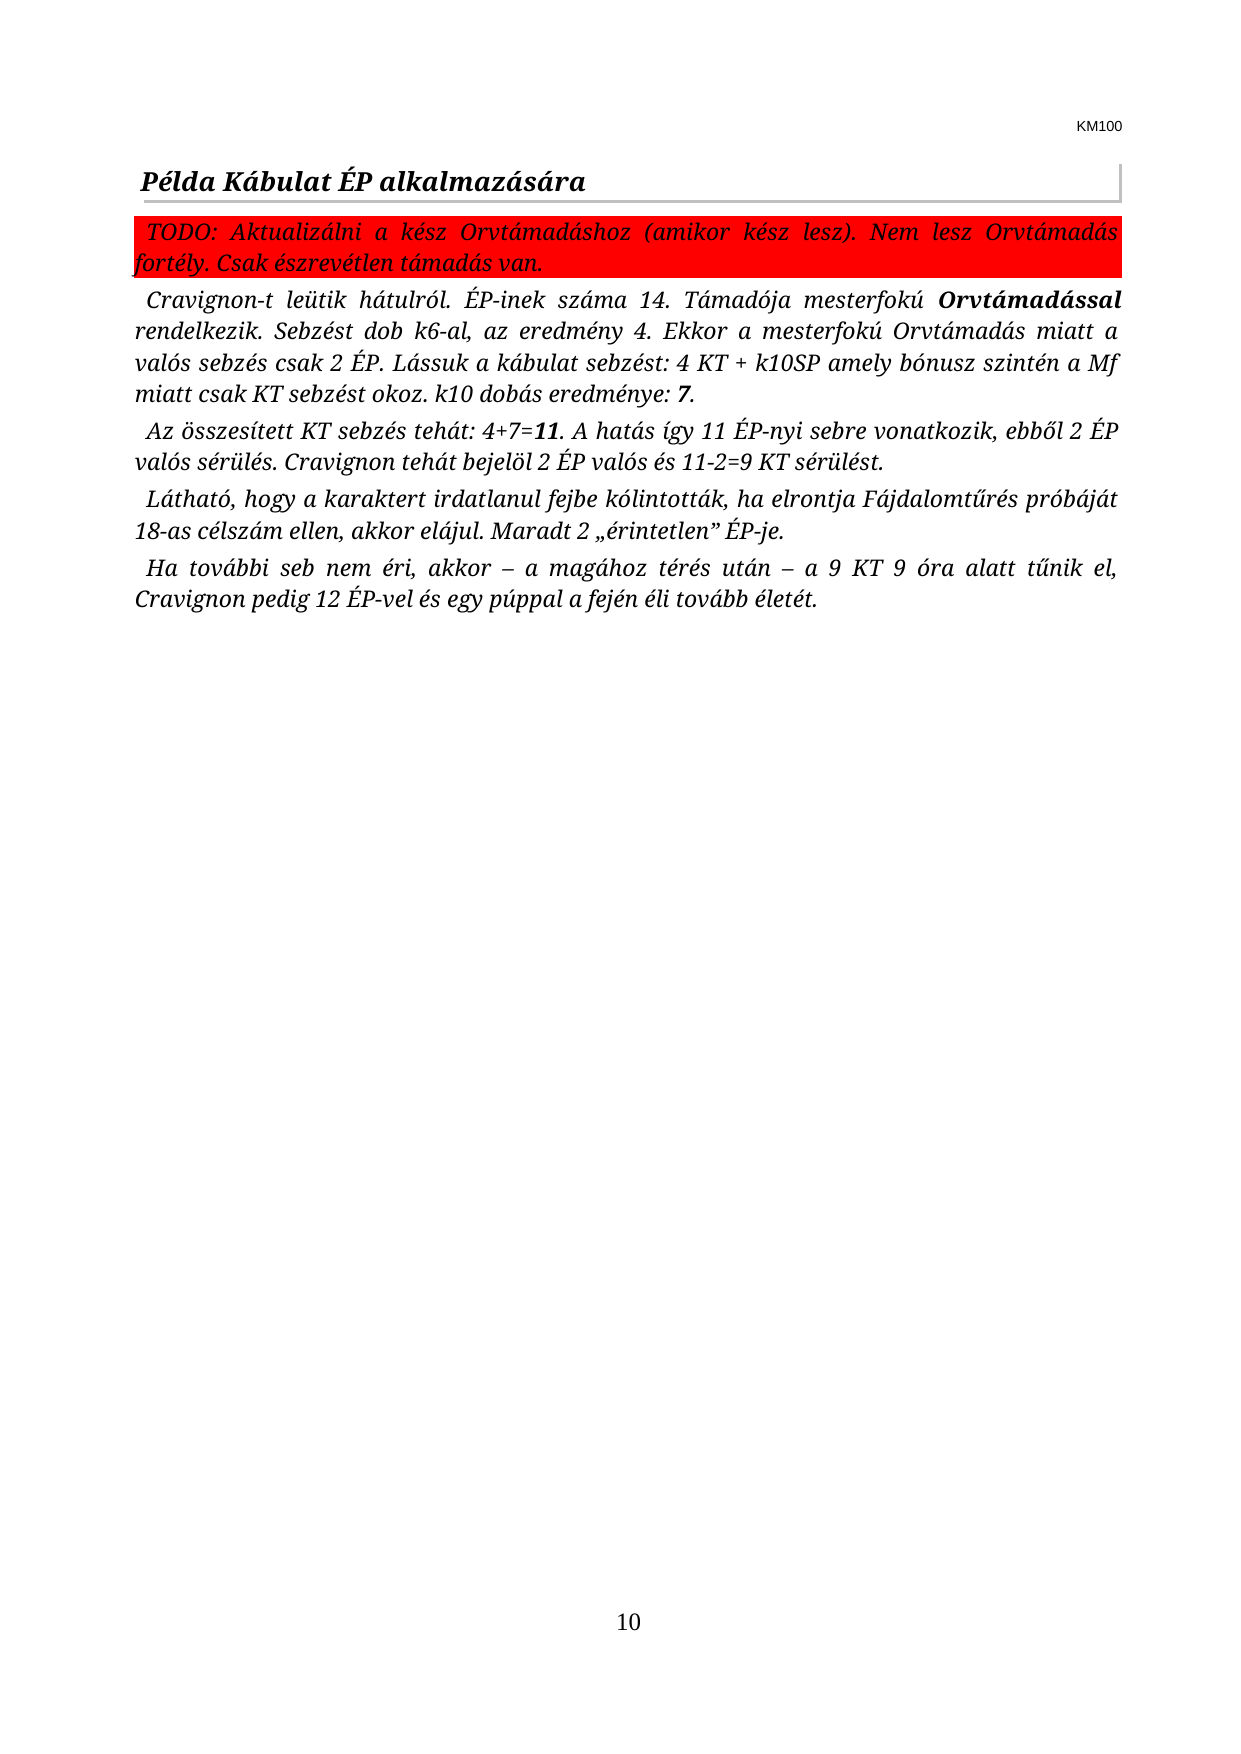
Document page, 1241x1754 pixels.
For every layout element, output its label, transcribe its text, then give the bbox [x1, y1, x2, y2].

text Cravignon-t leütik hátulról. ÉP-inek száma 14. Támadója mesterfokú Orvtámadással rendelkezik. Sebzést dob k6-al, az eredmény 4. Ekkor a mesterfokú Orvtámadás miatt a valós sebzés csak 2 ÉP. Lássuk a kábulat sebzést: 4 KT + k10SP amely bónusz szintén a Mf miatt csak KT sebzést okoz. k10 dobás eredménye: 7. [134, 284, 1122, 409]
text Látható, hogy a karaktert irdatlanul fejbe kólintották, ha elrontja Fájdalomtűrés próbáját 18-as célszám ellen, akkor elájul. Maradt 2 „érintetlen” ÉP-je. [134, 483, 1122, 546]
text Ha további seb nem éri, akkor – a magához térés után – a 9 KT 9 óra alatt tűnik el, Cravignon pedig 12 ÉP-vel és egy púppal a fején éli tovább életét. [134, 552, 1122, 614]
text TODO: Aktualizálni a kész Orvtámadáshoz (amikor kész lesz). Nem lesz Orvtámadás fortély. Csak észrevétlen támadás van. [134, 216, 1122, 278]
text Az összesített KT sebzés tehát: 4+7=11. A hatás így 11 ÉP-nyi sebre vonatkozik, ebből 2 ÉP valós sérülés. Cravignon tehát bejelöl 2 ÉP valós és 11-2=9 KT sérülést. [134, 415, 1122, 477]
subtitle Példa Kábulat ÉP alkalmazására [140, 164, 1118, 199]
